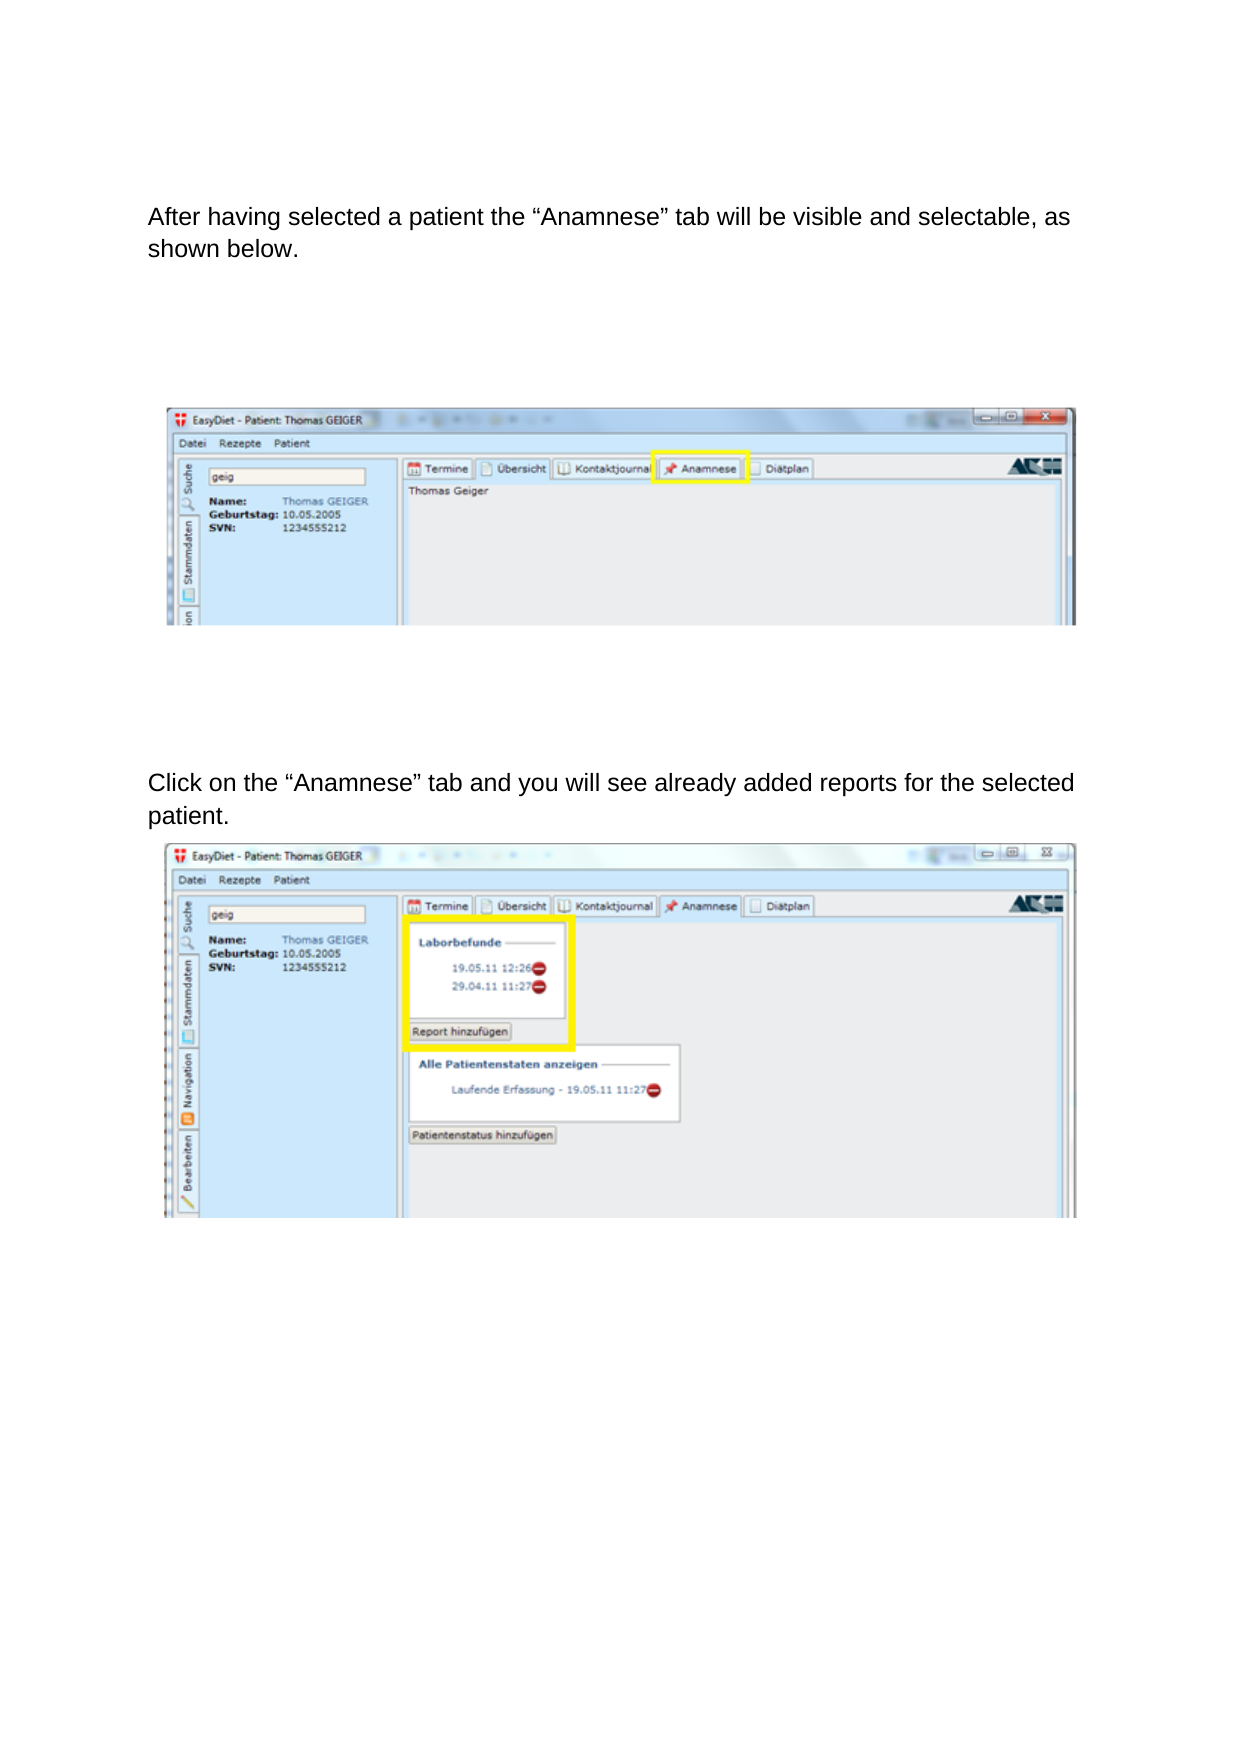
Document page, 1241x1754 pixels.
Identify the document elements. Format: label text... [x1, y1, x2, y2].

picture [164, 405, 1077, 627]
picture [164, 843, 1080, 1218]
text After having selected a patient the “Anamnese” tab will be visible and selectable, as shown below. [148, 201, 1093, 263]
text Click on the “Anamnese” tab and you will see already added reports for the selected patient. [148, 768, 1096, 1227]
